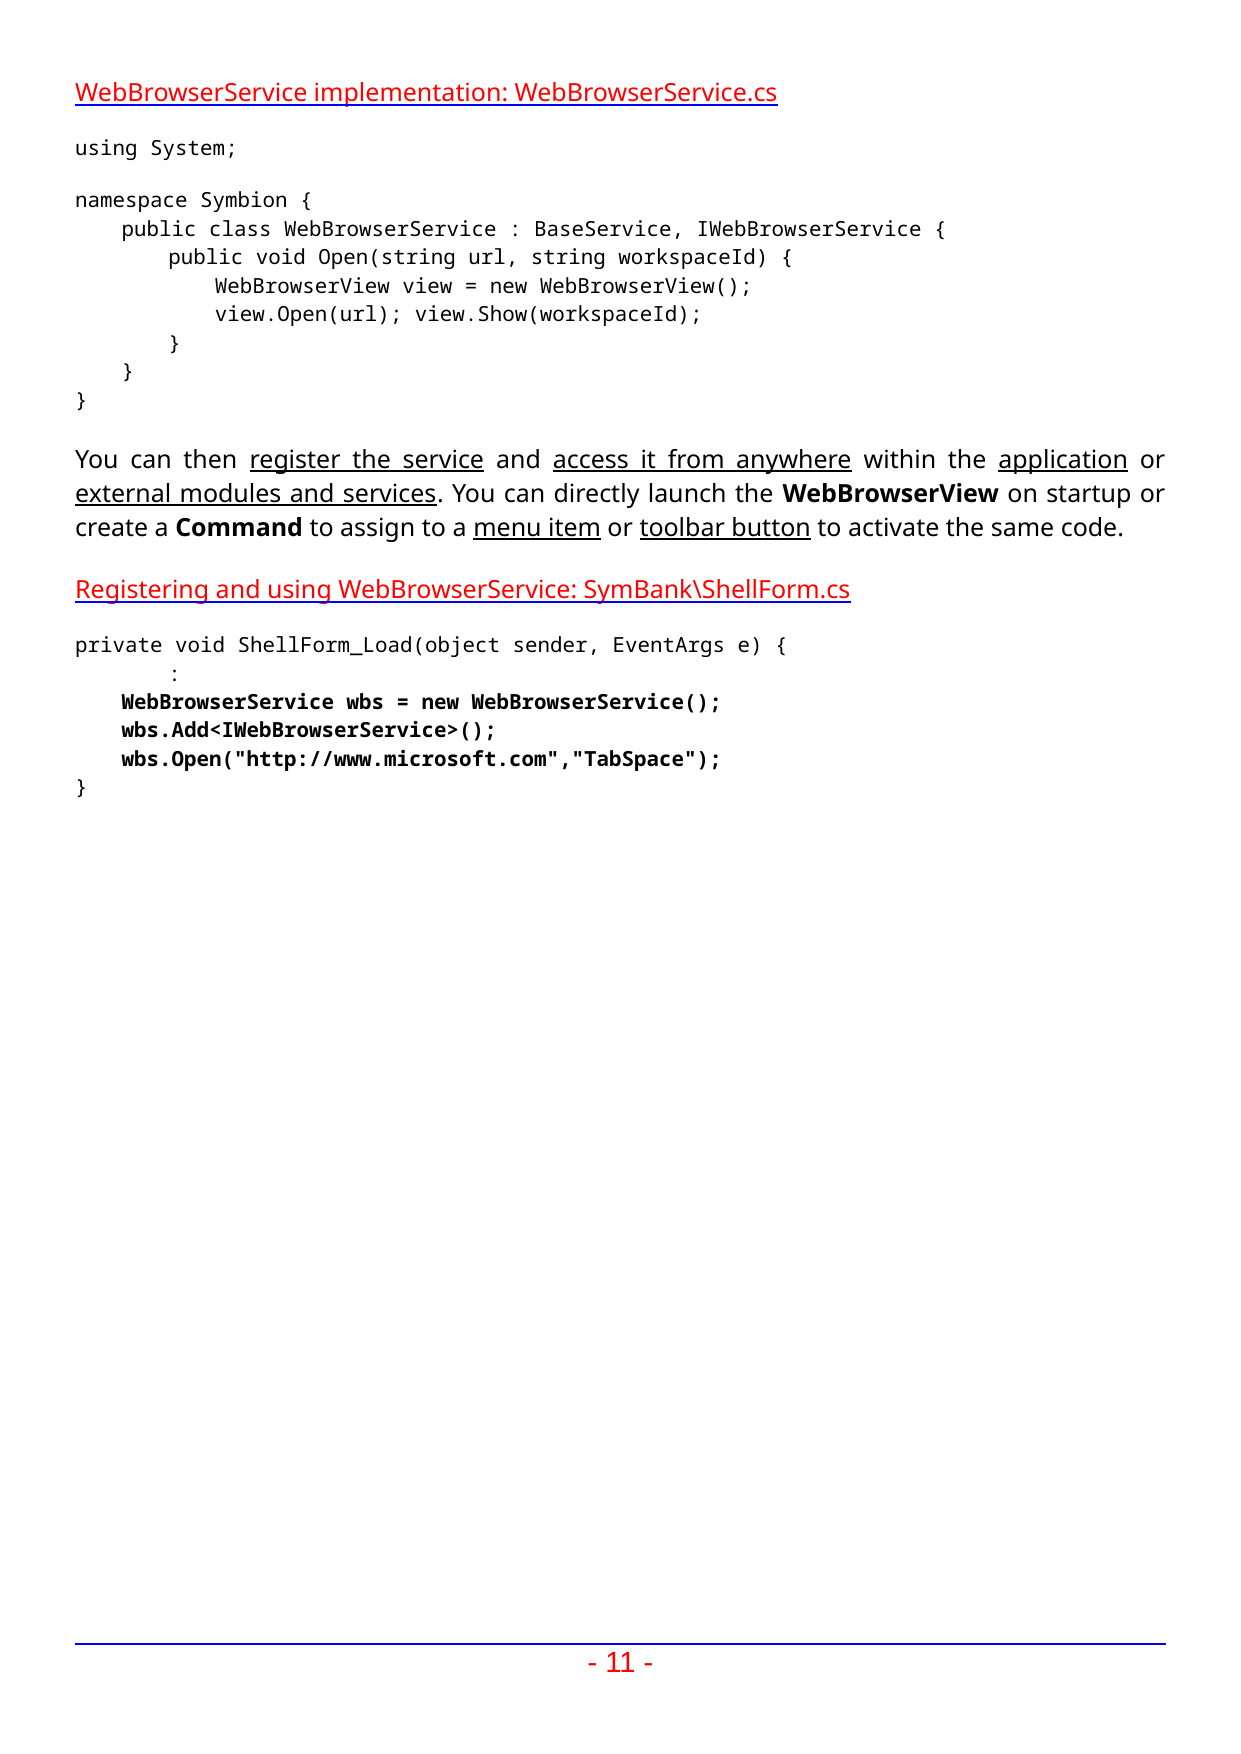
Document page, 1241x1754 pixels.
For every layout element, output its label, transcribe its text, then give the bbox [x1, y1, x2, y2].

text namespace Symbion { [75, 186, 1166, 214]
text private void ShellForm_Load(object sender, EventArgs e) { [75, 630, 1166, 659]
text } [75, 385, 1166, 413]
text public void Open(string url, string workspaceId) { [75, 242, 1166, 271]
text : [75, 659, 1166, 687]
text Registering and using WebBrowserService: SymBank\ShellForm.cs [75, 572, 1166, 606]
text public class WebBrowserService : BaseService, IWebBrowserService { [75, 214, 1166, 242]
text } [75, 356, 1166, 385]
text wbs.Add<IWebBrowserService>(); [75, 716, 1166, 744]
text } [75, 328, 1166, 356]
text using System; [75, 133, 1166, 162]
text WebBrowserService wbs = new WebBrowserService(); [75, 687, 1166, 716]
text WebBrowserView view = new WebBrowserView(); [75, 271, 1166, 299]
text wbs.Open("http://www.microsoft.com","TabSpace"); [75, 744, 1166, 772]
text WebBrowserService implementation: WebBrowserService.cs [75, 75, 1166, 109]
text You can then register the service and access it from anywhere within the application or external modules and services. You can directly launch the WebBrowserView on startup or create a Command to assign to a menu item or toolbar button to activate the same code. [75, 442, 1166, 544]
text view.Open(url); view.Show(workspaceId); [75, 299, 1166, 328]
text } [75, 772, 1166, 801]
